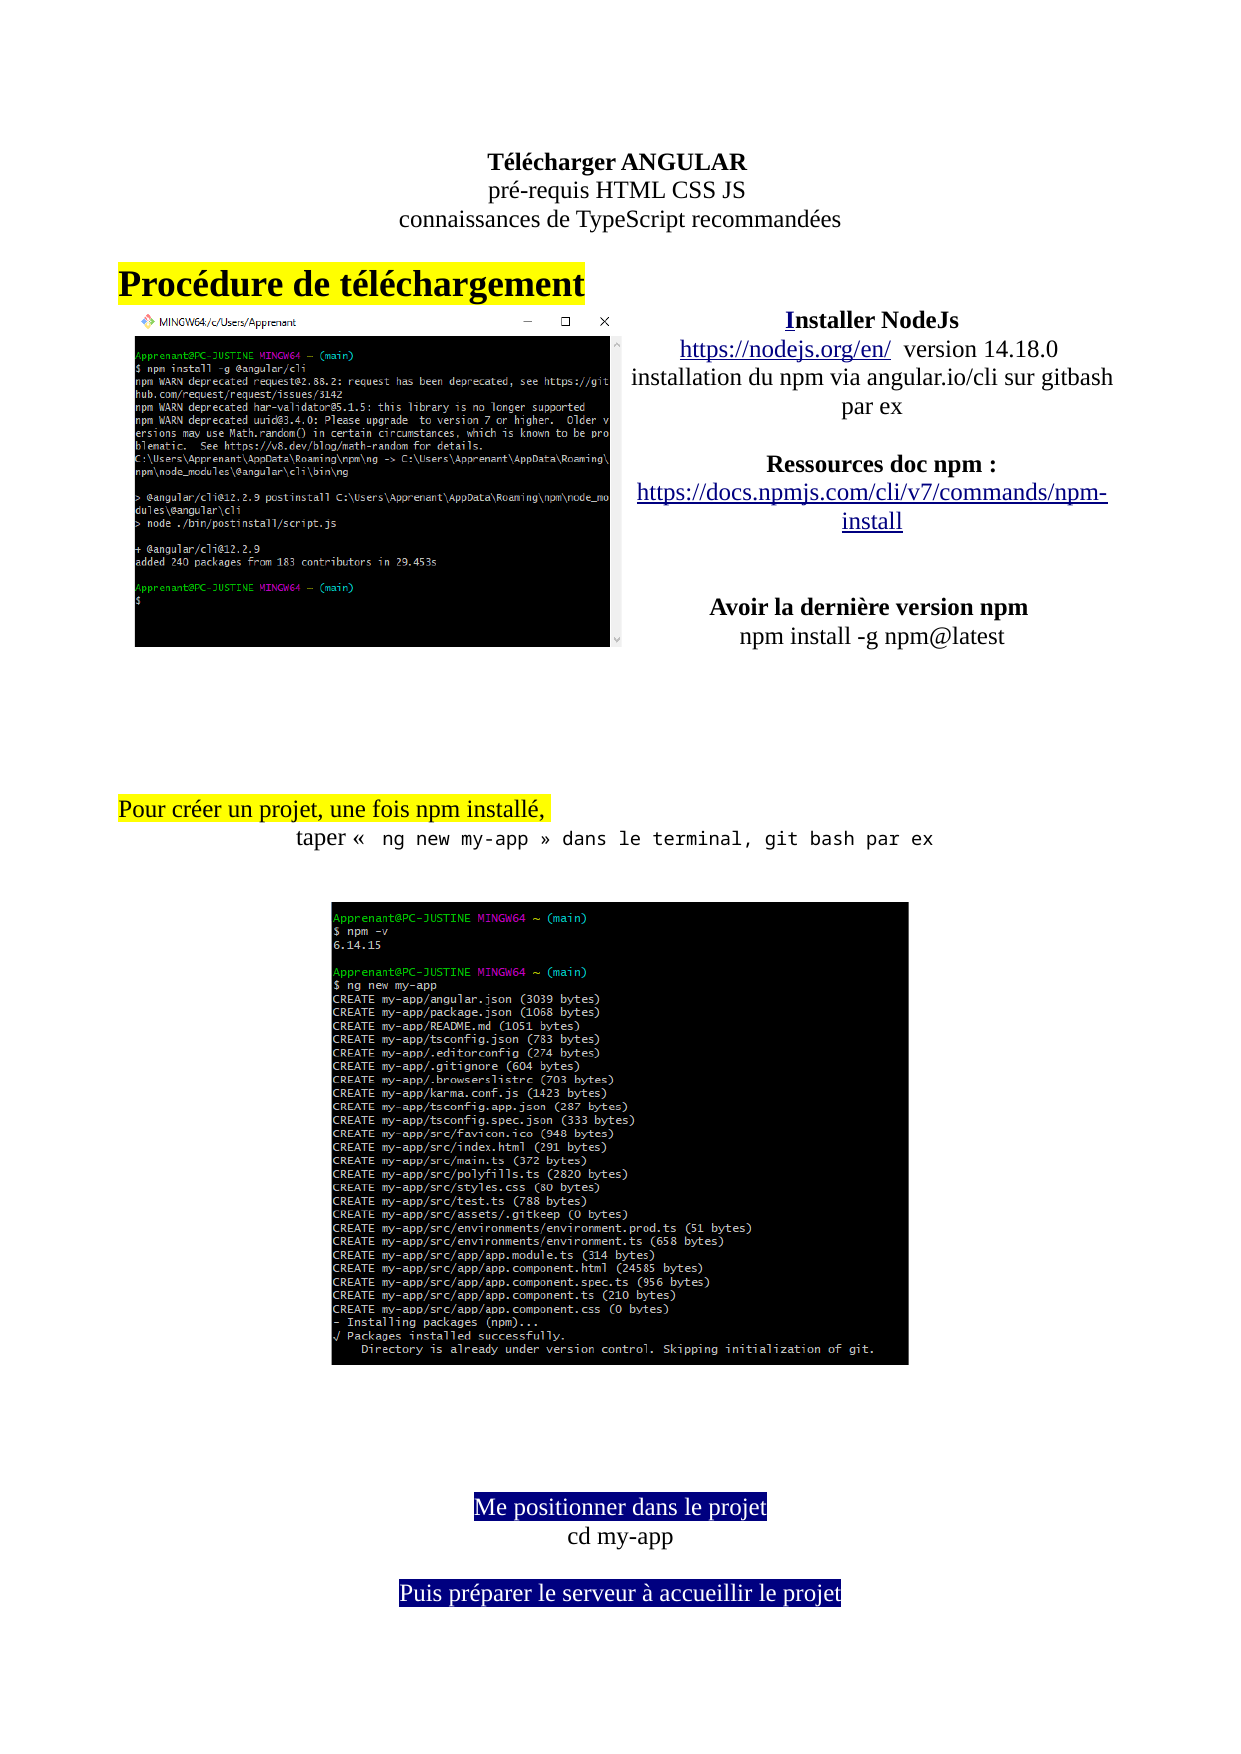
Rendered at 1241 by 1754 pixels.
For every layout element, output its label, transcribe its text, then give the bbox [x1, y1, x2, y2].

text taper « ng new my-app » dans le terminal, git bash par ex [118, 822, 1122, 851]
text connaissances de TypeScript recommandées [118, 204, 1122, 233]
text https://nodejs.org/en/ version 14.18.0 [622, 334, 1122, 362]
text pré-requis HTML CSS JS [118, 176, 1122, 204]
text Puis préparer le serveur à accueillir le projet [118, 1578, 1122, 1607]
picture [331, 902, 909, 1365]
text cd my-app [118, 1521, 1122, 1550]
text Télécharger ANGULAR [118, 147, 1122, 176]
text installation du npm via angular.io/cli sur gitbash par ex [622, 362, 1122, 420]
text Me positionner dans le projet [118, 1492, 1122, 1521]
text Procédure de téléchargement [118, 262, 1122, 305]
text Ressources doc npm : https://docs.npmjs.com/cli/v7/commands/npm-install [622, 449, 1122, 535]
picture [134, 310, 622, 647]
text Pour créer un projet, une fois npm installé, [118, 794, 1122, 822]
text npm install -g npm@latest [118, 621, 1122, 650]
text Avoir la dernière version npm [622, 592, 1122, 621]
text Installer NodeJs [118, 305, 1122, 334]
